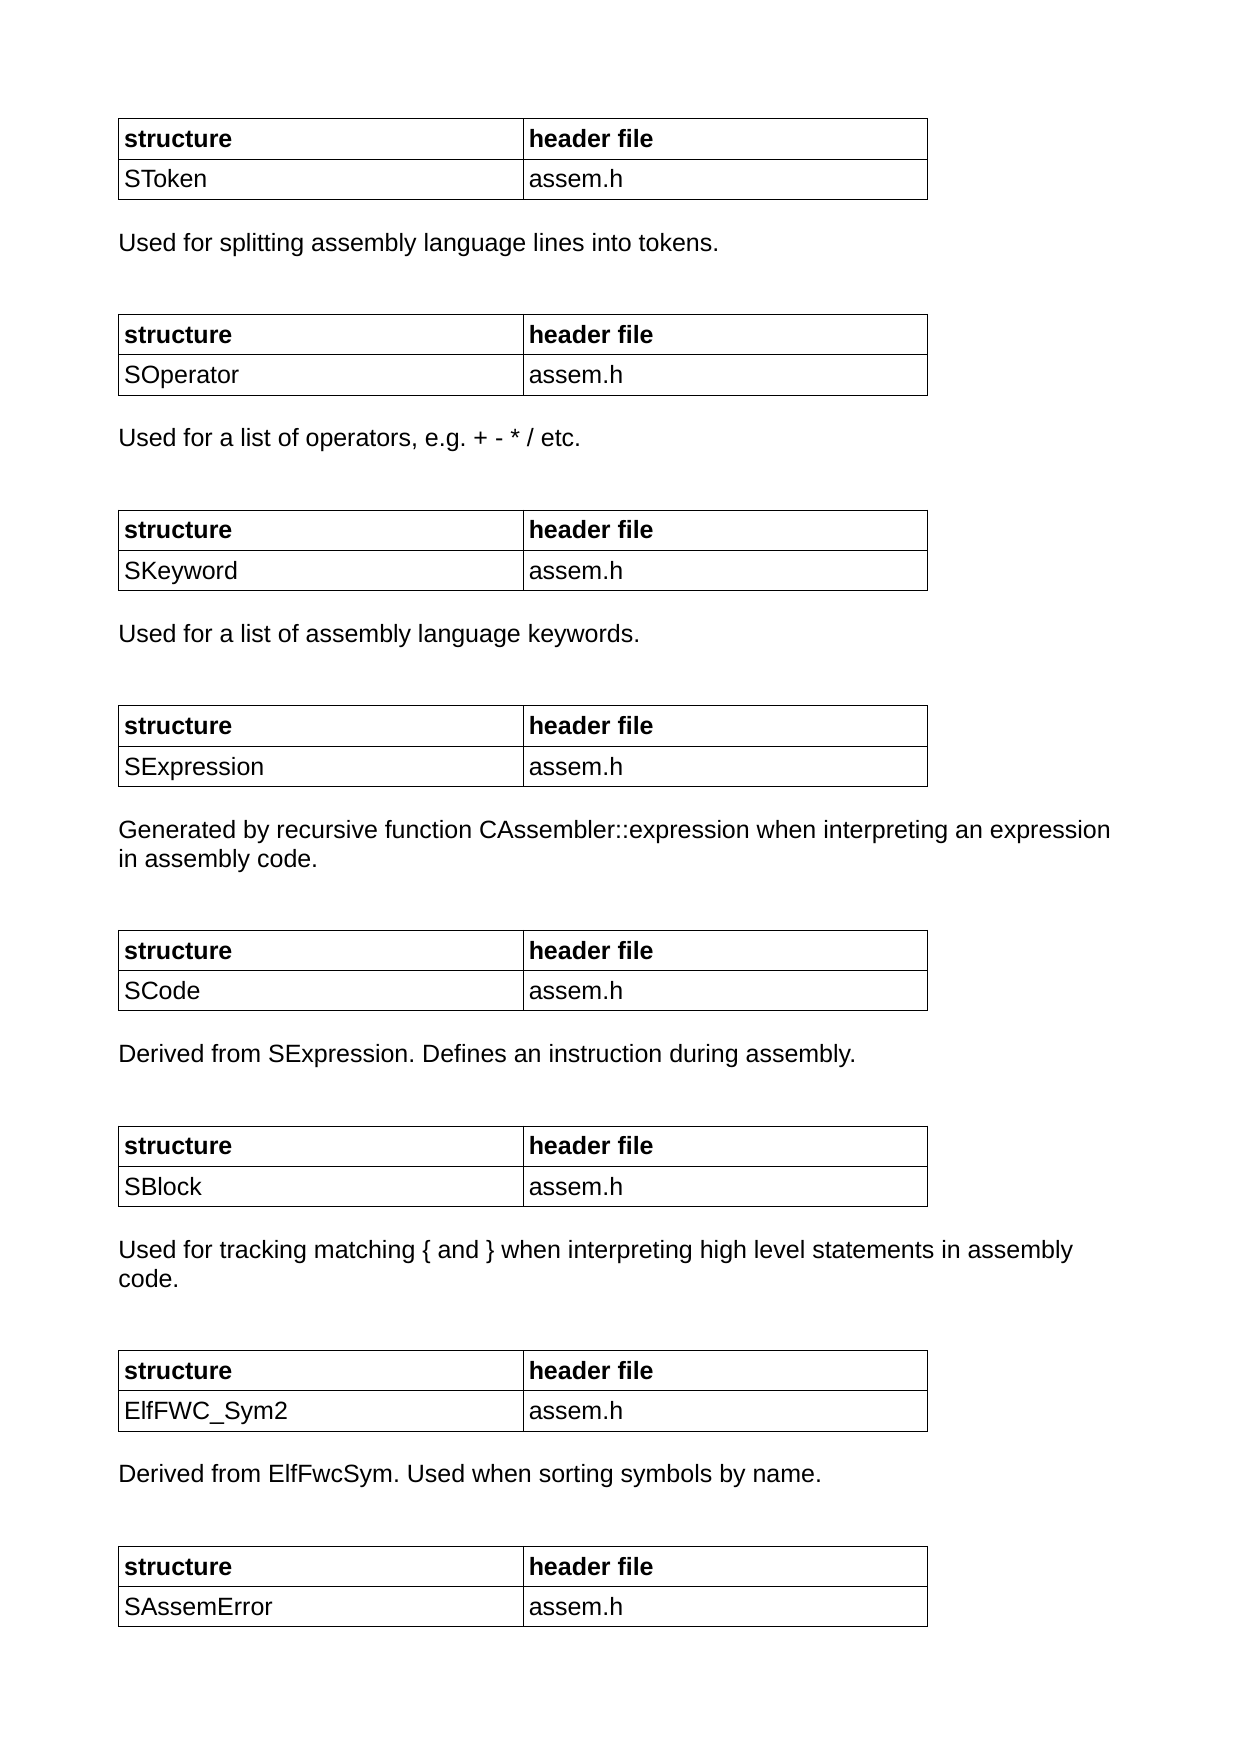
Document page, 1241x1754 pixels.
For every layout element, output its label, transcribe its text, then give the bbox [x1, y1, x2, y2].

table_header structure [119, 1127, 523, 1166]
table_header header file [524, 1127, 927, 1166]
table_header header file [524, 1547, 927, 1586]
table_header structure [119, 511, 523, 550]
table_cell SKeyword [119, 551, 523, 590]
table_cell SOperator [119, 355, 523, 394]
text Used for a list of operators, e.g. + - * / etc. [118, 423, 1122, 452]
table_header structure [119, 931, 523, 970]
table_header header file [524, 1351, 927, 1390]
text Used for tracking matching { and } when interpreting high level statements in assembly code. [118, 1235, 1122, 1292]
text Derived from ElfFwcSym. Used when sorting symbols by name. [118, 1459, 1122, 1488]
table_header structure [119, 706, 523, 746]
table_header structure [119, 119, 523, 158]
table_header header file [524, 315, 927, 354]
table_header structure [119, 315, 523, 354]
table_header header file [524, 706, 927, 746]
table_cell assem.h [524, 1391, 927, 1431]
table_header header file [524, 511, 927, 550]
text Used for splitting assembly language lines into tokens. [118, 228, 1122, 256]
table_cell assem.h [524, 355, 927, 394]
table_cell assem.h [524, 160, 927, 199]
table_cell assem.h [524, 1167, 927, 1206]
text Derived from SExpression. Defines an instruction during assembly. [118, 1039, 1122, 1068]
table_cell assem.h [524, 551, 927, 590]
table_cell SToken [119, 160, 523, 199]
text Generated by recursive function CAssembler::expression when interpreting an expression in assembly code. [118, 815, 1122, 872]
table_header structure [119, 1547, 523, 1586]
table_cell ElfFWC_Sym2 [119, 1391, 523, 1431]
table_cell SExpression [119, 747, 523, 786]
table_header header file [524, 119, 927, 158]
table_header header file [524, 931, 927, 970]
table_header structure [119, 1351, 523, 1390]
table_cell assem.h [524, 1587, 927, 1626]
table_cell assem.h [524, 747, 927, 786]
table_cell SBlock [119, 1167, 523, 1206]
table_cell SCode [119, 971, 523, 1010]
table_cell assem.h [524, 971, 927, 1010]
table_cell SAssemError [119, 1587, 523, 1626]
text Used for a list of assembly language keywords. [118, 619, 1122, 648]
